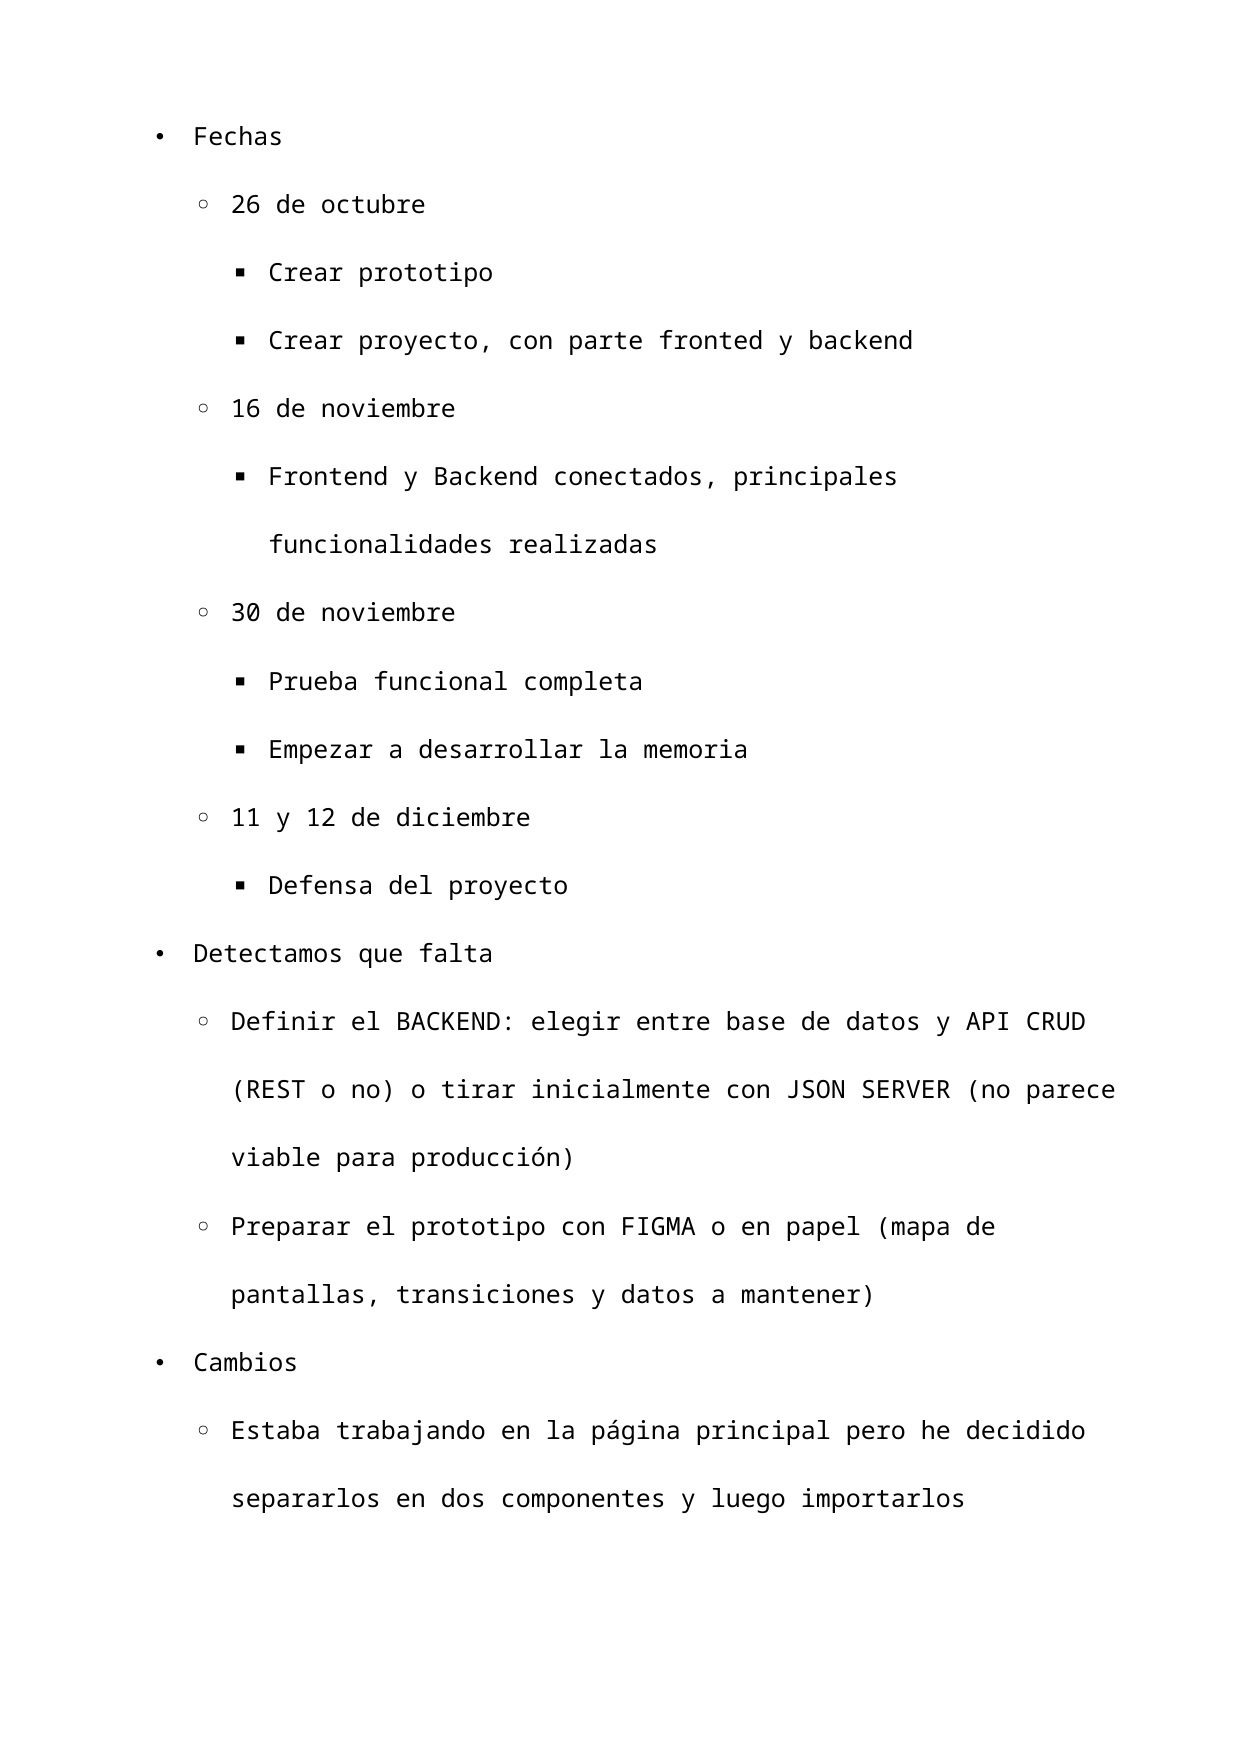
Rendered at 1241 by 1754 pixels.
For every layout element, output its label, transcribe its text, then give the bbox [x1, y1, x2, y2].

list Definir el BACKEND: elegir entre base de datos y API CRUD (REST o no) o tirar inicialmente con JSON SERVER (no parece viable para producción) [193, 1004, 1122, 1174]
list Prueba funcional completa [231, 663, 1122, 697]
list Preparar el prototipo con FIGMA o en papel (mapa de pantallas, transiciones y datos a mantener) [193, 1208, 1122, 1310]
list Crear prototipo [231, 254, 1122, 288]
list Frontend y Backend conectados, principales funcionalidades realizadas [231, 459, 1122, 561]
list Defensa del proyecto [231, 867, 1122, 902]
list 11 y 12 de diciembre [193, 799, 1122, 833]
list Cambios [156, 1344, 1122, 1378]
list Crear proyecto, con parte fronted y backend [231, 322, 1122, 357]
list Empezar a desarrollar la memoria [231, 731, 1122, 765]
list Fechas [156, 118, 1122, 152]
list Detectamos que falta [156, 936, 1122, 970]
list 26 de octubre [193, 186, 1122, 220]
list 16 de noviembre [193, 391, 1122, 425]
list 30 de noviembre [193, 595, 1122, 629]
list Estaba trabajando en la página principal pero he decidido separarlos en dos componentes y luego importarlos [193, 1412, 1122, 1515]
